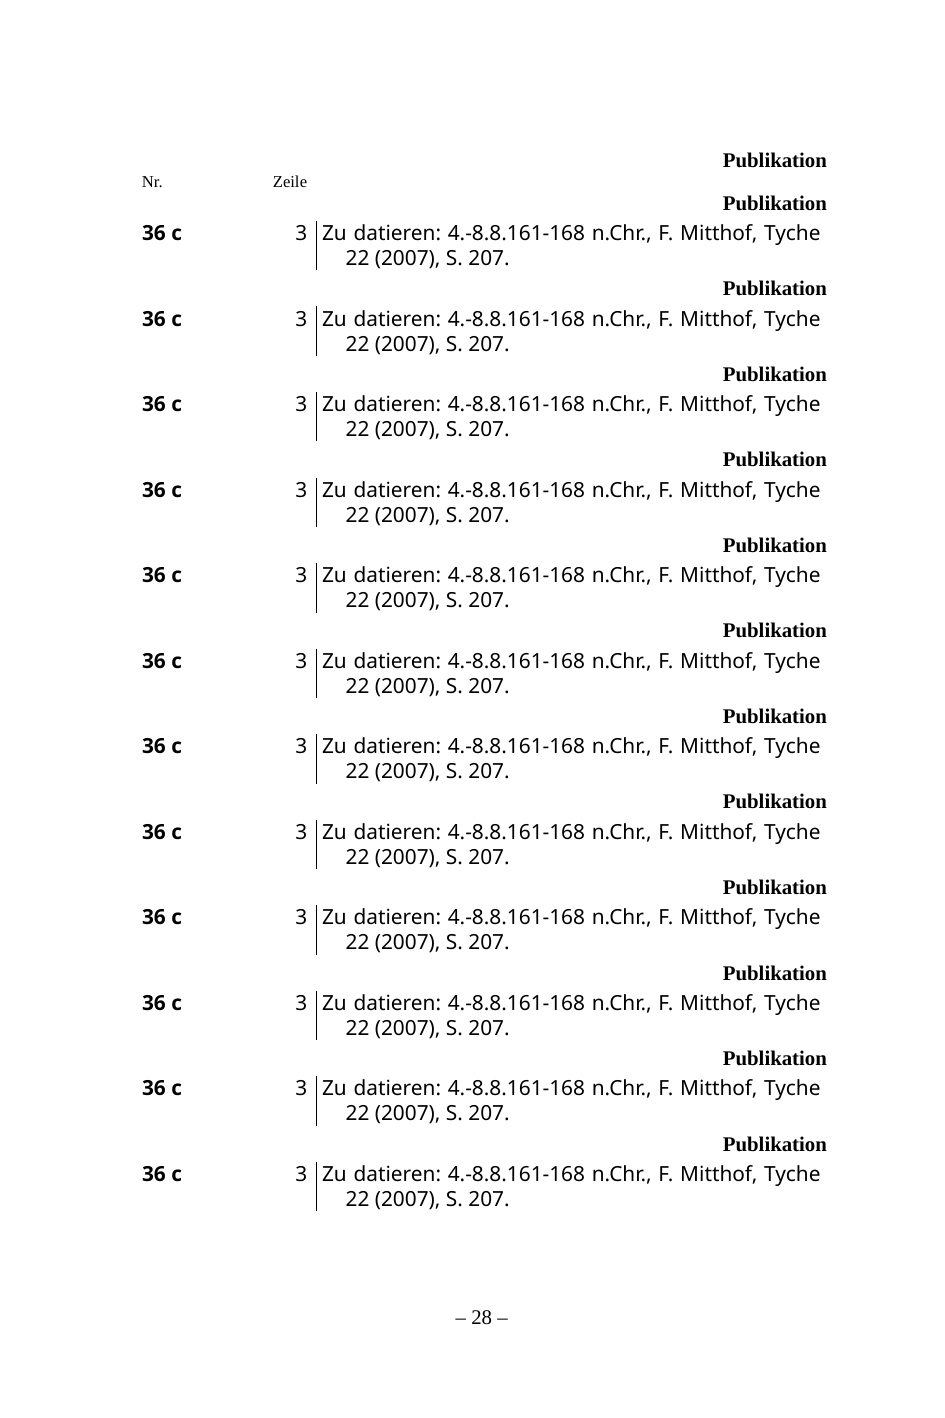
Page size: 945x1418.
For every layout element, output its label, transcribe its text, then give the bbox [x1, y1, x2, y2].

table_header 36 c [136, 649, 224, 698]
table_header 3 [224, 991, 316, 1040]
table_header Zu datieren: 4.-8.8.161-168 n.Chr., F. Mitthof, Tyche 22 (2007), S. 207. [317, 1076, 827, 1126]
table_header Zu datieren: 4.-8.8.161-168 n.Chr., F. Mitthof, Tyche 22 (2007), S. 207. [317, 820, 827, 869]
table_header Zu datieren: 4.-8.8.161-168 n.Chr., F. Mitthof, Tyche 22 (2007), S. 207. [317, 478, 827, 527]
subtitle Publikation [136, 618, 827, 642]
table_header Zu datieren: 4.-8.8.161-168 n.Chr., F. Mitthof, Tyche 22 (2007), S. 207. [317, 649, 827, 698]
table_header 3 [224, 734, 316, 783]
table_header Zu datieren: 4.-8.8.161-168 n.Chr., F. Mitthof, Tyche 22 (2007), S. 207. [317, 563, 827, 612]
table_header 3 [224, 392, 316, 441]
subtitle Publikation [136, 1046, 827, 1070]
subtitle Publikation [136, 875, 827, 899]
table_header Zu datieren: 4.-8.8.161-168 n.Chr., F. Mitthof, Tyche 22 (2007), S. 207. [317, 734, 827, 783]
subtitle Publikation [136, 704, 827, 728]
subtitle Publikation [136, 961, 827, 984]
subtitle Publikation [136, 276, 827, 300]
subtitle Publikation [136, 362, 827, 386]
table_header 36 c [136, 1162, 224, 1211]
table_header 3 [224, 563, 316, 612]
table_header 36 c [136, 1076, 224, 1126]
subtitle Publikation [136, 533, 827, 557]
table_header Zu datieren: 4.-8.8.161-168 n.Chr., F. Mitthof, Tyche 22 (2007), S. 207. [317, 306, 827, 356]
table_header 36 c [136, 392, 224, 441]
table_header 36 c [136, 905, 224, 954]
table_header Zu datieren: 4.-8.8.161-168 n.Chr., F. Mitthof, Tyche 22 (2007), S. 207. [317, 392, 827, 441]
subtitle Publikation [136, 191, 827, 215]
table_header 36 c [136, 306, 224, 356]
table_header 3 [224, 1076, 316, 1126]
subtitle Publikation [136, 789, 827, 813]
table_header 36 c [136, 563, 224, 612]
table_header 3 [224, 478, 316, 527]
table_header 36 c [136, 221, 224, 270]
table_header 36 c [136, 991, 224, 1040]
table_header 36 c [136, 478, 224, 527]
table_header 3 [224, 649, 316, 698]
subtitle Publikation [136, 1132, 827, 1156]
table_header 3 [224, 1162, 316, 1211]
subtitle Publikation [136, 447, 827, 471]
table_header 36 c [136, 734, 224, 783]
table_header Zu datieren: 4.-8.8.161-168 n.Chr., F. Mitthof, Tyche 22 (2007), S. 207. [317, 905, 827, 954]
table_header 3 [224, 306, 316, 356]
table_header 3 [224, 820, 316, 869]
table_header Zu datieren: 4.-8.8.161-168 n.Chr., F. Mitthof, Tyche 22 (2007), S. 207. [317, 221, 827, 270]
table_header Zu datieren: 4.-8.8.161-168 n.Chr., F. Mitthof, Tyche 22 (2007), S. 207. [317, 991, 827, 1040]
table_header 36 c [136, 820, 224, 869]
table_header 3 [224, 221, 316, 270]
table_header Zu datieren: 4.-8.8.161-168 n.Chr., F. Mitthof, Tyche 22 (2007), S. 207. [317, 1162, 827, 1211]
table_header 3 [224, 905, 316, 954]
